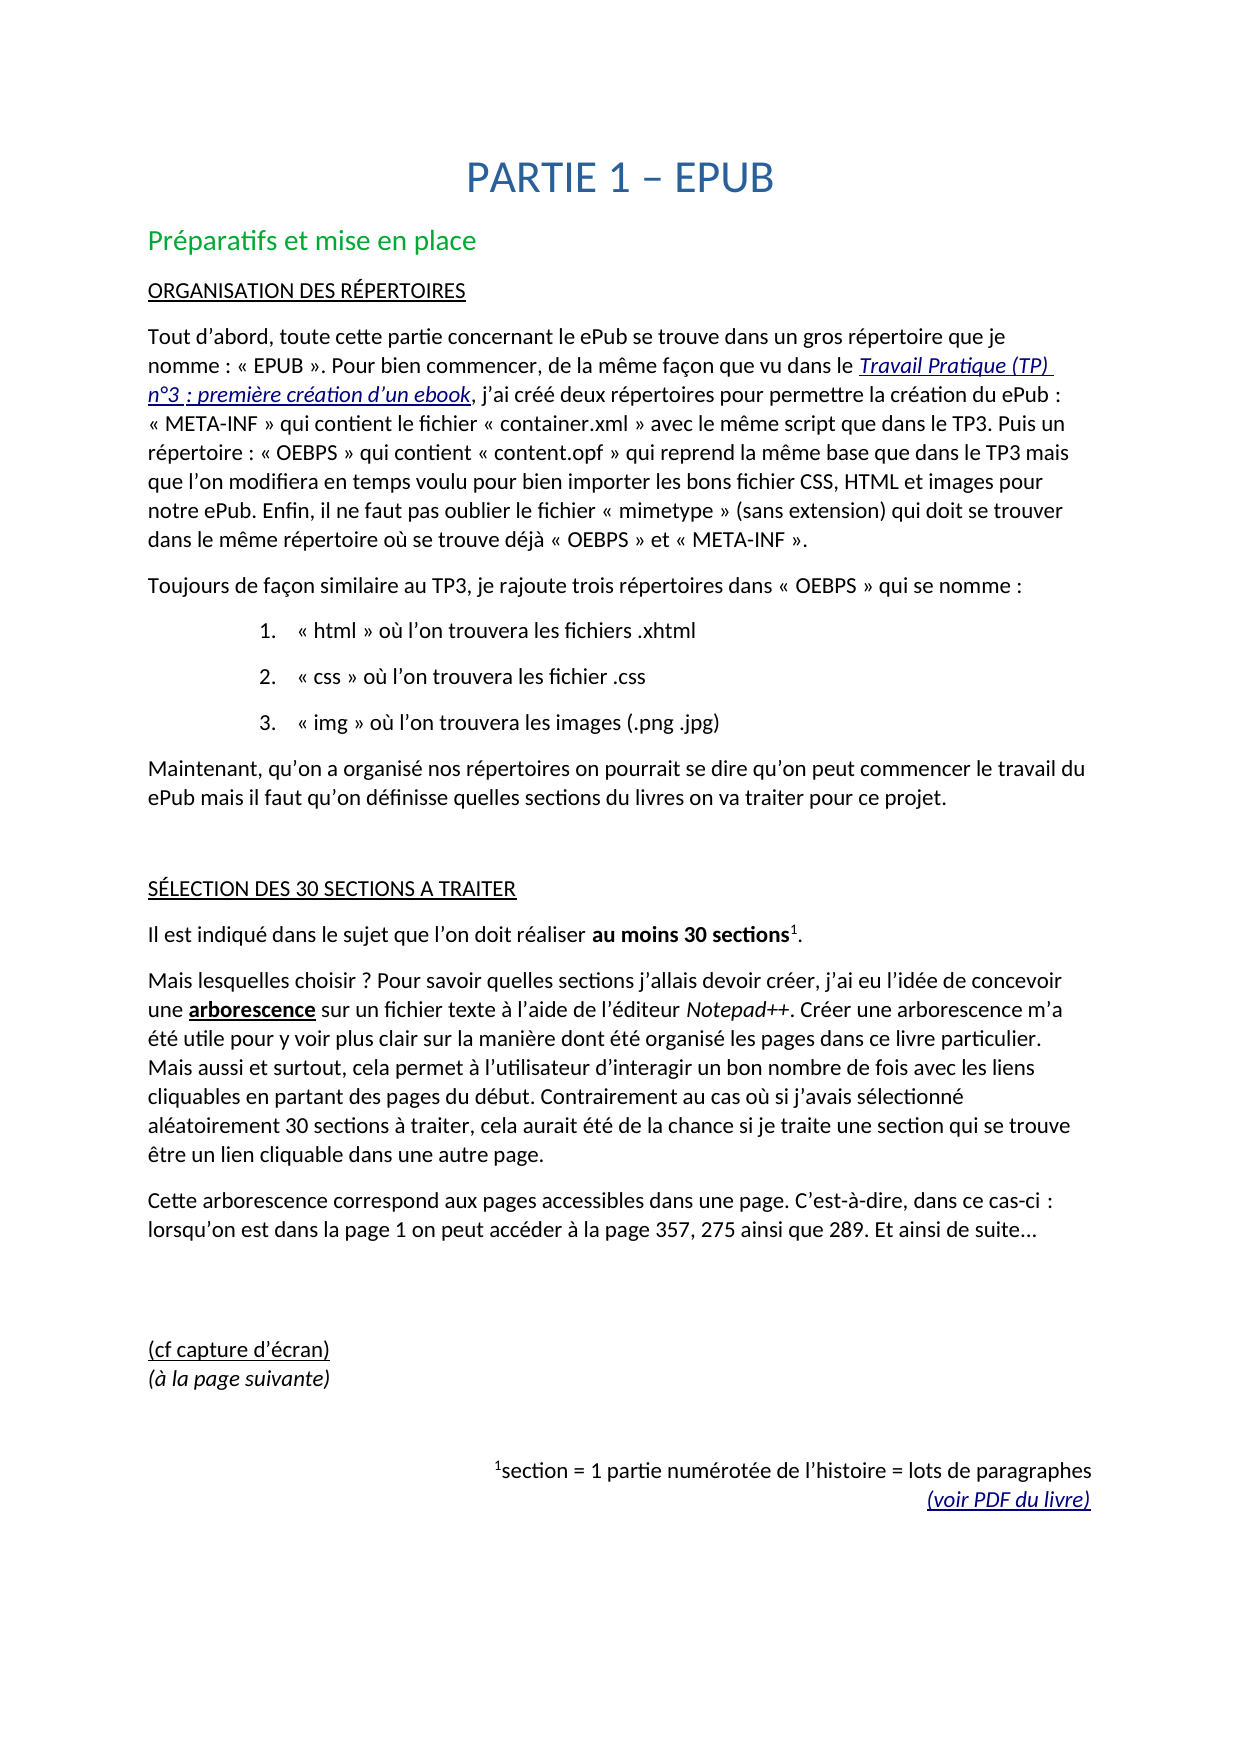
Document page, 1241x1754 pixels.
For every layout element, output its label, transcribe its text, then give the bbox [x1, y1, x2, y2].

text Maintenant, qu’on a organisé nos répertoires on pourrait se dire qu’on peut commencer le travail du ePub mais il faut qu’on définisse quelles sections du livres on va traiter pour ce projet. [148, 754, 1093, 811]
text Mais lesquelles choisir ? Pour savoir quelles sections j’allais devoir créer, j’ai eu l’idée de concevoir une arborescence sur un fichier texte à l’aide de l’éditeur Notepad++. Créer une arborescence m’a été utile pour y voir plus clair sur la manière dont été organisé les pages dans ce livre particulier. Mais aussi et surtout, cela permet à l’utilisateur d’interagir un bon nombre de fois avec les liens cliquables en partant des pages du début. Contrairement au cas où si j’avais sélectionné aléatoirement 30 sections à traiter, cela aurait été de la chance si je traite une section qui se trouve être un lien cliquable dans une autre page. [148, 966, 1093, 1168]
list « css » où l’on trouvera les fichier .css [259, 662, 1093, 690]
list « img » où l’on trouvera les images (.png .jpg) [259, 708, 1093, 736]
text Toujours de façon similaire au TP3, je rajoute trois répertoires dans « OEBPS » qui se nomme : [148, 571, 1093, 599]
text Il est indiqué dans le sujet que l’on doit réaliser au moins 30 sections1. [148, 920, 1093, 948]
text (cf capture d’écran) (à la page suivante) [148, 1336, 1093, 1393]
text 1section = 1 partie numérotée de l’histoire = lots de paragraphes (voir PDF du livre) [148, 1456, 1093, 1513]
text Préparatifs et mise en place [148, 222, 1093, 258]
text SÉLECTION DES 30 SECTIONS A TRAITER [148, 874, 1093, 902]
text Cette arborescence correspond aux pages accessibles dans une page. C’est-à-dire, dans ce cas-ci : lorsqu’on est dans la page 1 on peut accéder à la page 357, 275 ainsi que 289. Et ainsi de suite... [148, 1186, 1093, 1243]
text ORGANISATION DES RÉPERTOIRES [148, 276, 1093, 304]
text Tout d’abord, toute cette partie concernant le ePub se trouve dans un gros répertoire que je nomme : « EPUB ». Pour bien commencer, de la même façon que vu dans le Travail Pratique (TP) n°3 : première création d’un ebook, j’ai créé deux répertoires pour permettre la création du ePub : « META-INF » qui contient le fichier « container.xml » avec le même script que dans le TP3. Puis un répertoire : « OEBPS » qui contient « content.opf » qui reprend la même base que dans le TP3 mais que l’on modifiera en temps voulu pour bien importer les bons fichier CSS, HTML et images pour notre ePub. Enfin, il ne faut pas oublier le fichier « mimetype » (sans extension) qui doit se trouver dans le même répertoire où se trouve déjà « OEBPS » et « META-INF ». [148, 322, 1093, 553]
text PARTIE 1 – EPUB [148, 148, 1093, 203]
list « html » où l’on trouvera les fichiers .xhtml [259, 617, 1093, 645]
